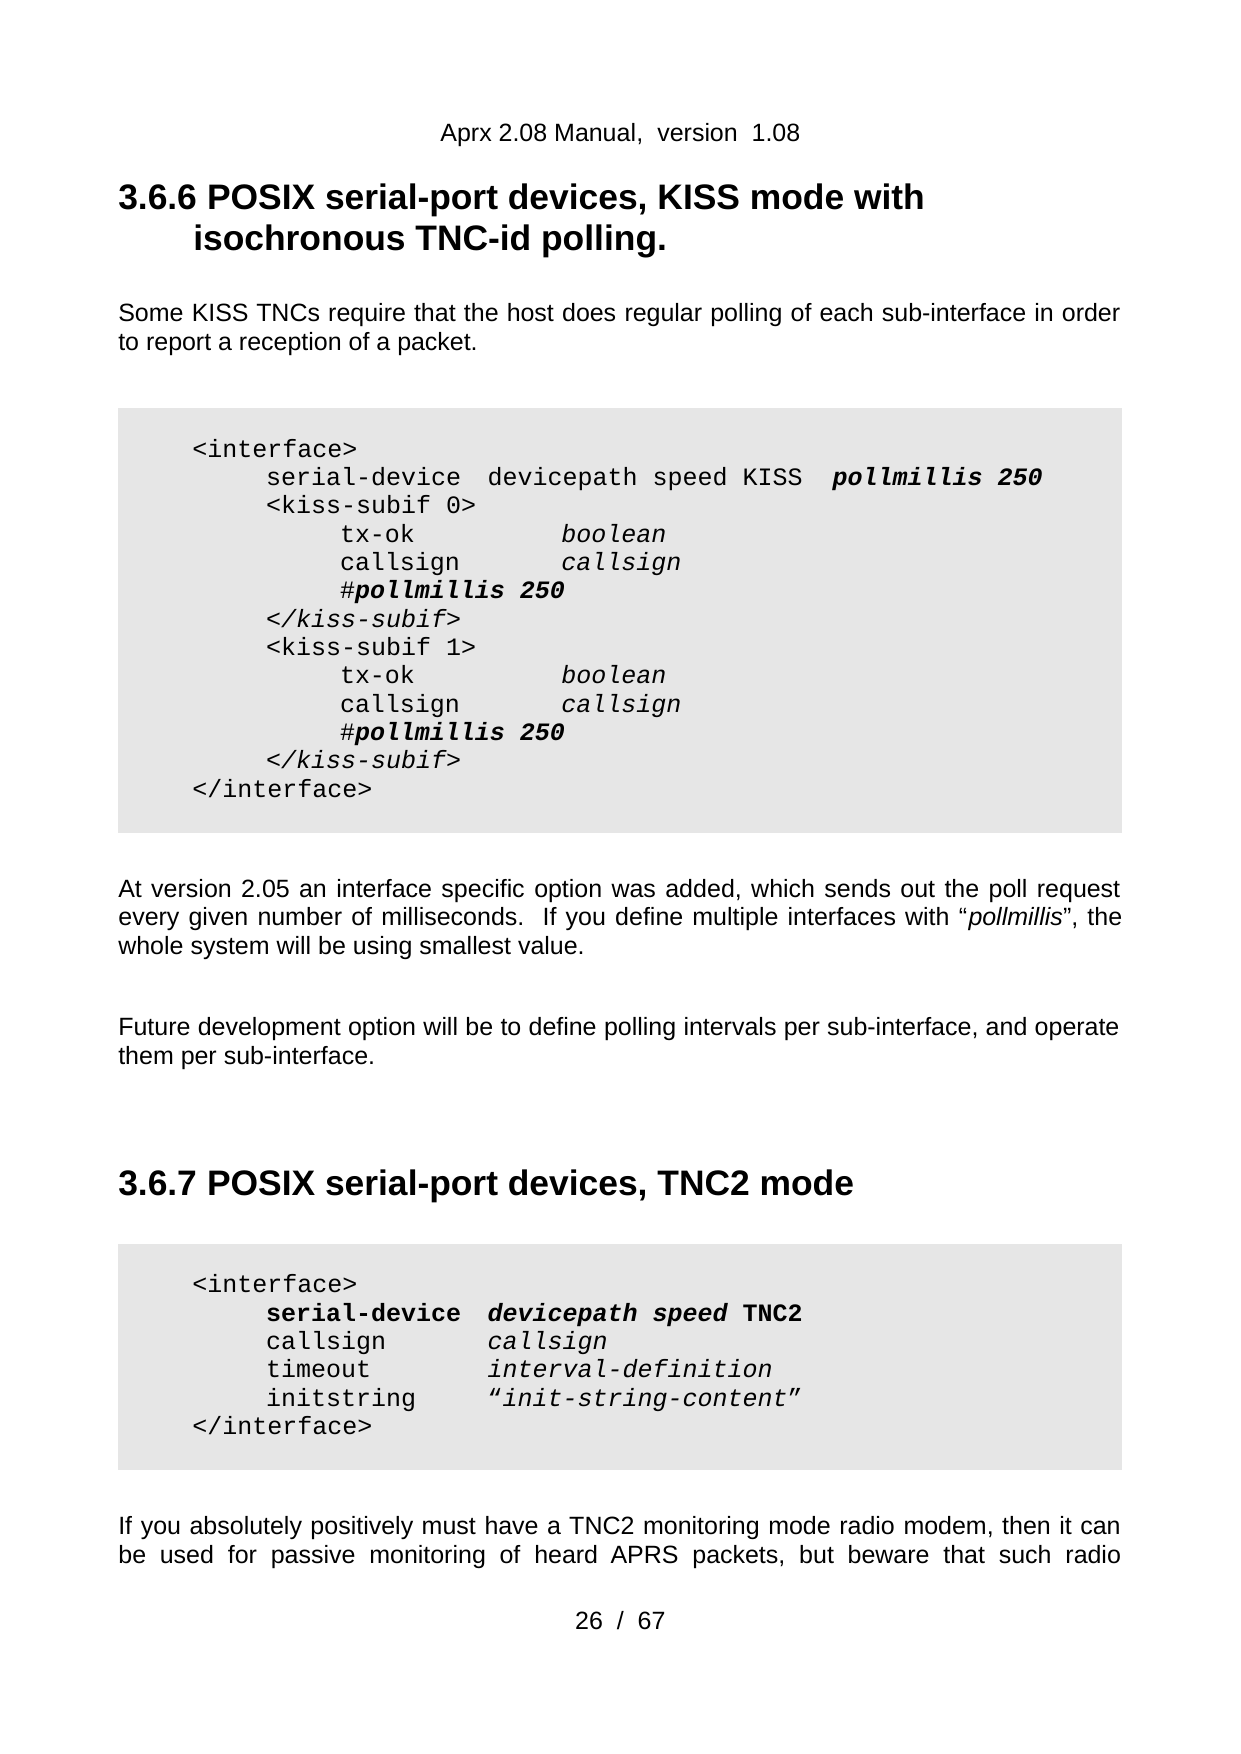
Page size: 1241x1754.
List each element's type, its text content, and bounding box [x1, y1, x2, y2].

text <interface> [118, 436, 1122, 465]
text callsign callsign [118, 691, 1122, 720]
text <interface> [118, 1272, 1122, 1300]
text </kiss-subif> [118, 606, 1122, 635]
text callsign callsign [118, 550, 1122, 578]
text #pollmillis 250 [118, 720, 1122, 748]
text Some KISS TNCs require that the host does regular polling of each sub-interface in order to report a reception of a packet. [118, 298, 1122, 356]
text initstring “init-string-content” [118, 1385, 1122, 1414]
text serial-device devicepath speed TNC2 [118, 1300, 1122, 1329]
subtitle POSIX serial-port devices, KISS mode with isochronous TNC-id polling. [118, 176, 1122, 258]
text <kiss-subif 1> [118, 635, 1122, 663]
text </kiss-subif> [118, 748, 1122, 776]
text If you absolutely positively must have a TNC2 monitoring mode radio modem, then it can be used for passive monitoring of heard APRS packets, but beware that such radio [118, 1511, 1122, 1568]
text Future development option will be to define polling intervals per sub-interface, and operate them per sub-interface. [118, 1012, 1122, 1070]
text tx-ok boolean [118, 521, 1122, 550]
text timeout interval-definition [118, 1357, 1122, 1385]
text serial-device devicepath speed KISS pollmillis 250 [118, 465, 1122, 493]
text </interface> [118, 1414, 1122, 1442]
text #pollmillis 250 [118, 578, 1122, 606]
subtitle POSIX serial-port devices, TNC2 mode [118, 1162, 1122, 1203]
text At version 2.05 an interface specific option was added, which sends out the poll request every given number of milliseconds. If you define multiple interfaces with “pollmillis”, the whole system will be using smallest value. [118, 874, 1122, 960]
text tx-ok boolean [118, 663, 1122, 691]
text callsign callsign [118, 1329, 1122, 1357]
text </interface> [118, 776, 1122, 805]
text <kiss-subif 0> [118, 493, 1122, 521]
